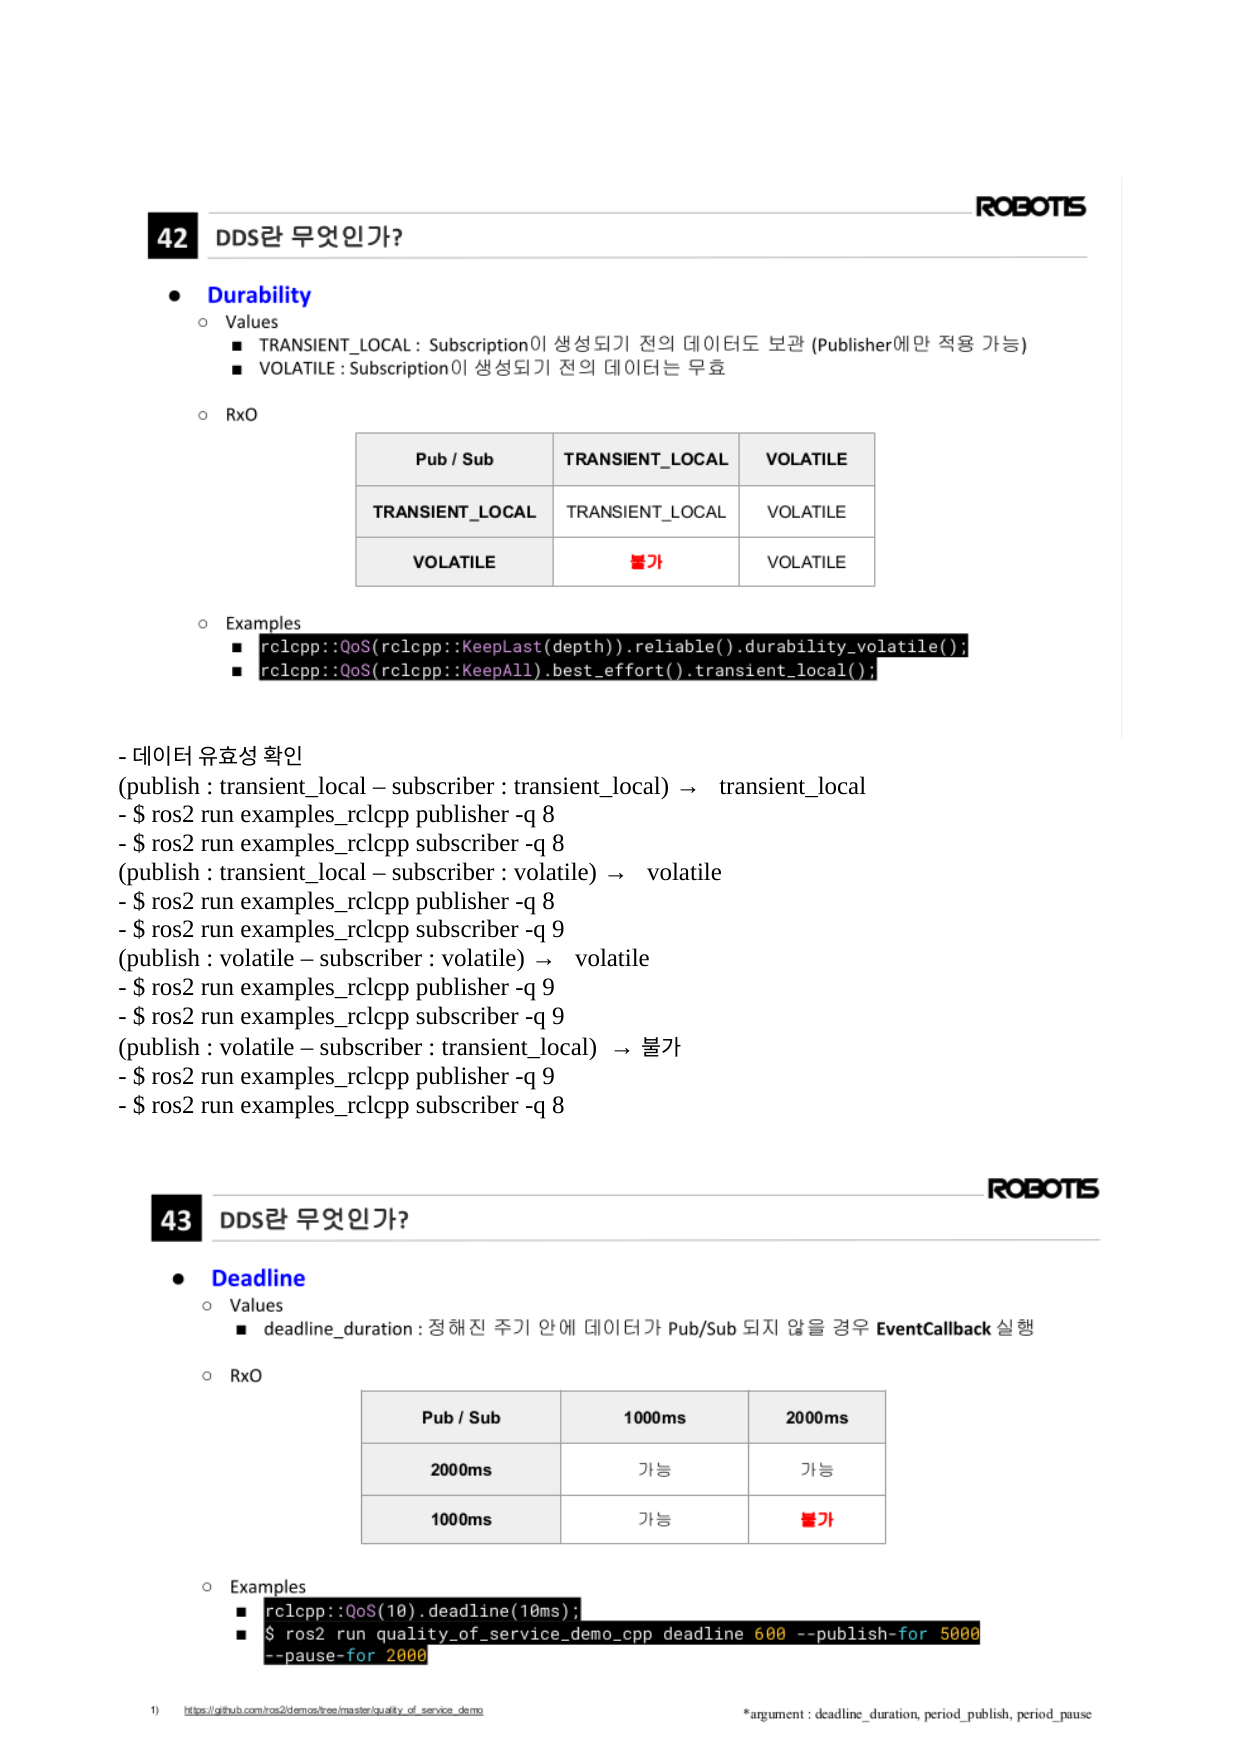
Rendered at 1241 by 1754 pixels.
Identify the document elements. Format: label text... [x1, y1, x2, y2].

text - $ ros2 run examples_rclcpp subscriber -q 9 [118, 914, 1122, 943]
text (publish : volatile – subscriber : transient_local) → 불가 [118, 1029, 1122, 1061]
text - $ ros2 run examples_rclcpp publisher -q 8 [118, 799, 1122, 828]
text - $ ros2 run examples_rclcpp publisher -q 9 [118, 1061, 1122, 1090]
text - $ ros2 run examples_rclcpp subscriber -q 9 [118, 1001, 1122, 1029]
text - $ ros2 run examples_rclcpp subscriber -q 8 [118, 828, 1122, 857]
text - $ ros2 run examples_rclcpp publisher -q 9 [118, 972, 1122, 1001]
text - $ ros2 run examples_rclcpp subscriber -q 8 [118, 1090, 1122, 1119]
text - 데이터 유효성 확인 [118, 739, 1122, 771]
text (publish : volatile – subscriber : volatile) → volatile [118, 943, 1122, 972]
text - $ ros2 run examples_rclcpp publisher -q 8 [118, 886, 1122, 914]
text (publish : transient_local – subscriber : volatile) → volatile [118, 857, 1122, 886]
picture [126, 1158, 1130, 1730]
picture [118, 175, 1123, 739]
text (publish : transient_local – subscriber : transient_local) → transient_local [118, 771, 1122, 799]
